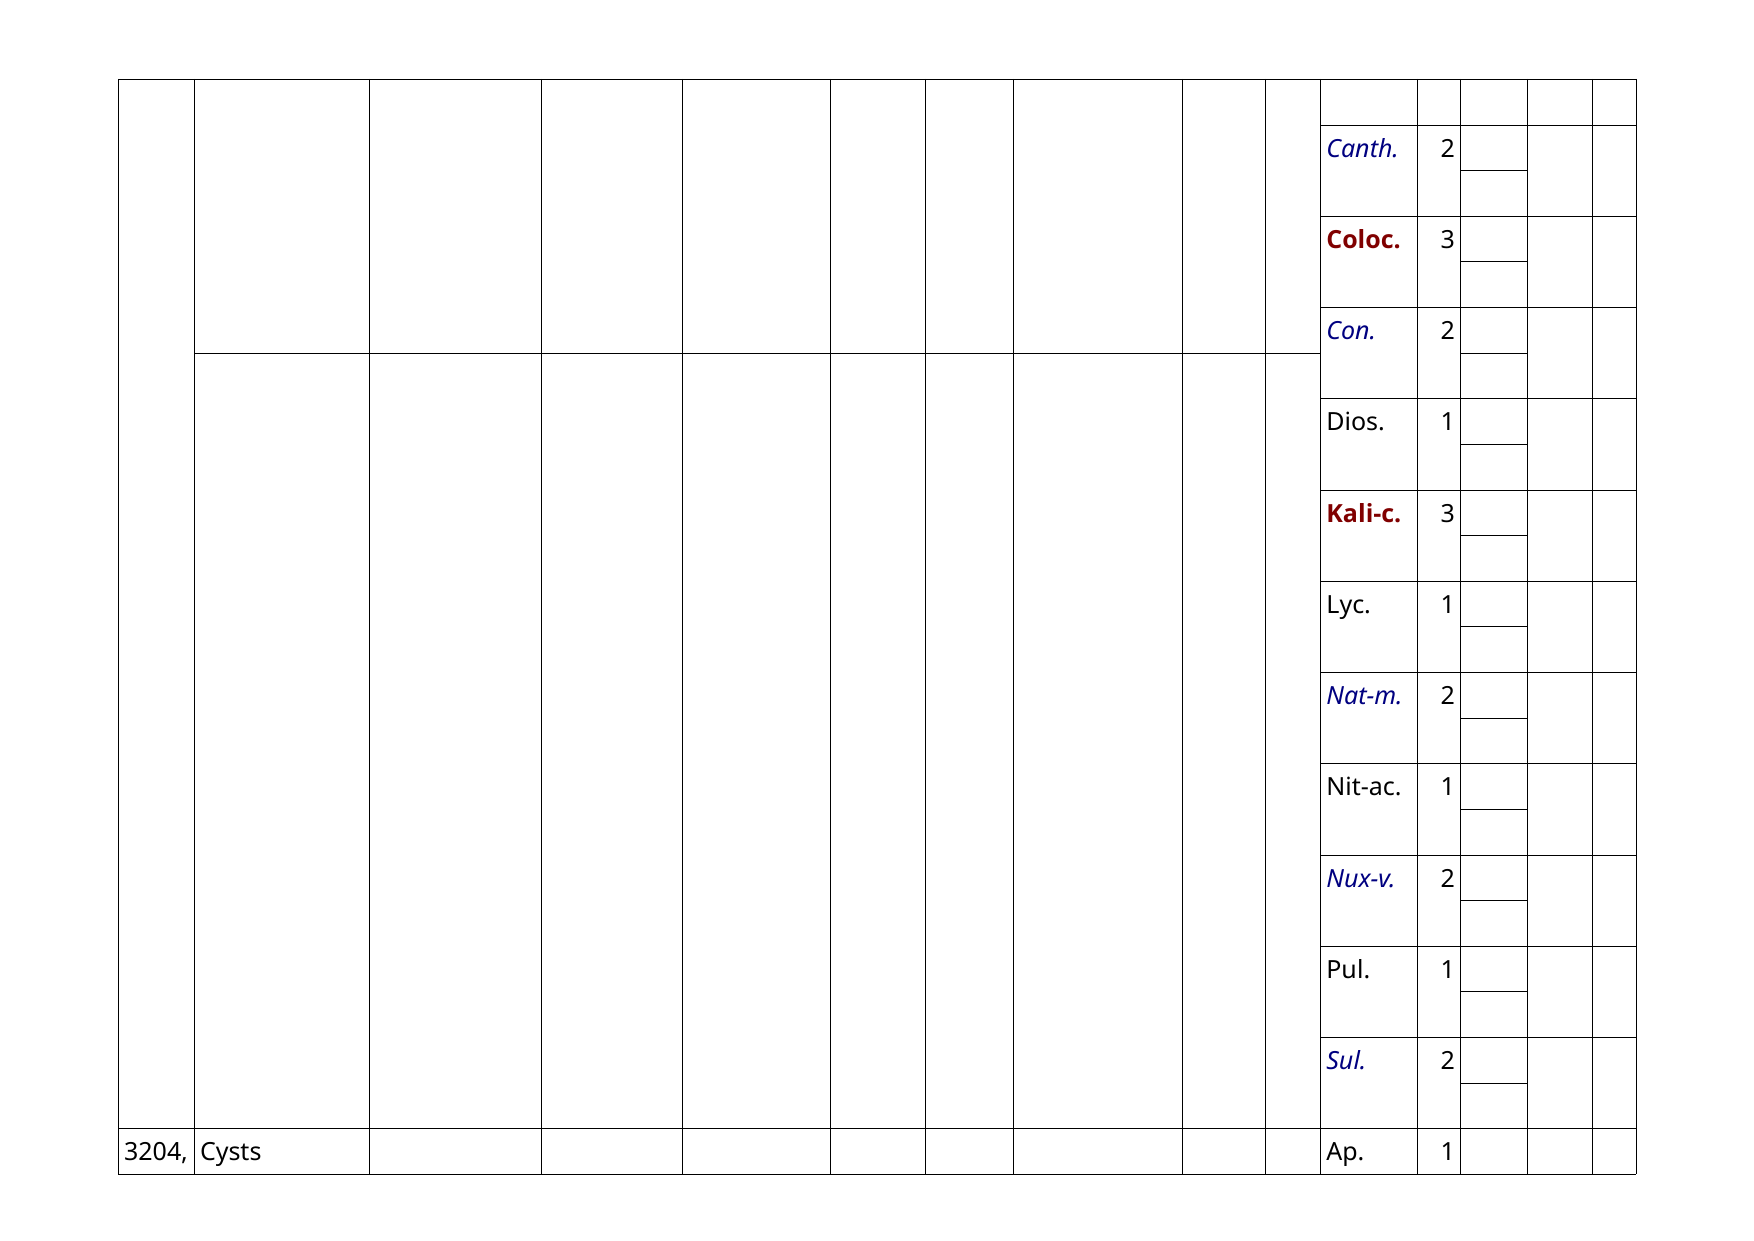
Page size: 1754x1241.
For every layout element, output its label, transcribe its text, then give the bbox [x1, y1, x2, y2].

table_cell [1461, 217, 1527, 261]
table_cell [370, 354, 541, 1128]
table_cell [370, 1129, 541, 1174]
table_cell [926, 1129, 1013, 1174]
table_cell [1461, 992, 1527, 1037]
table_cell Coloc. [1321, 217, 1417, 307]
table_cell [683, 80, 830, 353]
table_cell [1014, 354, 1182, 1128]
table_cell [1593, 80, 1636, 124]
table_cell [831, 80, 925, 353]
table_cell [1418, 80, 1460, 124]
table_cell [1461, 536, 1527, 581]
table_cell 2 [1418, 1038, 1460, 1128]
table_cell [1593, 217, 1636, 307]
table_cell [1461, 901, 1527, 946]
table_cell [1593, 856, 1636, 946]
table_cell [683, 354, 830, 1128]
table_cell 1 [1418, 582, 1460, 672]
table_cell [1461, 262, 1527, 307]
table_cell [1528, 217, 1592, 307]
table_cell [1461, 1084, 1527, 1128]
table_cell [683, 1129, 830, 1174]
table_cell Ap. [1321, 1129, 1417, 1174]
table_cell [195, 354, 369, 1128]
table_cell Canth. [1321, 126, 1417, 216]
table_cell [1461, 399, 1527, 444]
table_cell [1266, 80, 1320, 353]
table_cell 1 [1418, 1129, 1460, 1174]
table_cell [1528, 126, 1592, 216]
table_cell 2 [1418, 126, 1460, 216]
table_cell [1528, 673, 1592, 763]
table_cell [1461, 627, 1527, 672]
table_cell [1593, 126, 1636, 216]
table_cell [542, 354, 682, 1128]
table_cell Con. [1321, 308, 1417, 398]
table_cell [1266, 1129, 1320, 1174]
table_cell [1461, 354, 1527, 398]
table_cell Nux-v. [1321, 856, 1417, 946]
table_cell 1 [1418, 947, 1460, 1037]
table_cell [1183, 354, 1265, 1128]
table_cell [195, 80, 369, 353]
table_cell [1528, 1038, 1592, 1128]
table_cell Lyc. [1321, 582, 1417, 672]
table_cell Kali-c. [1321, 491, 1417, 581]
table_cell [1528, 80, 1592, 124]
table_cell 2 [1418, 308, 1460, 398]
table_cell [1461, 126, 1527, 170]
table_cell [1461, 80, 1527, 124]
table_cell [1461, 582, 1527, 626]
table_cell [1461, 947, 1527, 991]
table_cell 3 [1418, 217, 1460, 307]
table_cell [926, 80, 1013, 353]
table_cell [1321, 80, 1417, 124]
table_cell [831, 354, 925, 1128]
table_cell [1461, 1038, 1527, 1083]
table_cell 3 [1418, 491, 1460, 581]
table_cell [1461, 445, 1527, 489]
table_cell [1528, 764, 1592, 854]
table_cell [1593, 308, 1636, 398]
table_cell [1528, 491, 1592, 581]
table_cell [370, 80, 541, 353]
table_cell Dios. [1321, 399, 1417, 489]
table_cell Pul. [1321, 947, 1417, 1037]
table_cell [1183, 80, 1265, 353]
table_cell [1593, 582, 1636, 672]
table_cell [1593, 491, 1636, 581]
table_cell Cysts [195, 1129, 369, 1174]
table_cell [1461, 1129, 1527, 1174]
table_cell Nit-ac. [1321, 764, 1417, 854]
table_cell [1593, 399, 1636, 489]
table_cell [831, 1129, 925, 1174]
table_cell [542, 1129, 682, 1174]
table_cell [926, 354, 1013, 1128]
table_cell [1461, 673, 1527, 718]
table_cell [1528, 947, 1592, 1037]
table_cell [1593, 764, 1636, 854]
table_cell [1461, 719, 1527, 763]
table_cell [1461, 308, 1527, 353]
table_cell [1183, 1129, 1265, 1174]
table_cell Nat-m. [1321, 673, 1417, 763]
table_cell [1593, 1129, 1636, 1174]
table_cell Sul. [1321, 1038, 1417, 1128]
table_cell [1528, 582, 1592, 672]
table_cell [1528, 399, 1592, 489]
table_cell 3204, [119, 1129, 194, 1174]
table_cell [1593, 673, 1636, 763]
table_cell [1593, 947, 1636, 1037]
table_cell [542, 80, 682, 353]
table_cell 1 [1418, 764, 1460, 854]
table_cell [1461, 171, 1527, 216]
table_cell [1528, 1129, 1592, 1174]
table_cell [1461, 764, 1527, 809]
table_cell [1461, 491, 1527, 535]
table_cell [1014, 80, 1182, 353]
table_cell [1266, 354, 1320, 1128]
table_cell [1014, 1129, 1182, 1174]
table_cell 1 [1418, 399, 1460, 489]
table_cell [119, 80, 194, 1128]
table_cell [1528, 308, 1592, 398]
table_cell [1461, 856, 1527, 900]
table_cell [1461, 810, 1527, 854]
table_cell [1593, 1038, 1636, 1128]
table_cell [1528, 856, 1592, 946]
table_cell 2 [1418, 856, 1460, 946]
table_cell 2 [1418, 673, 1460, 763]
